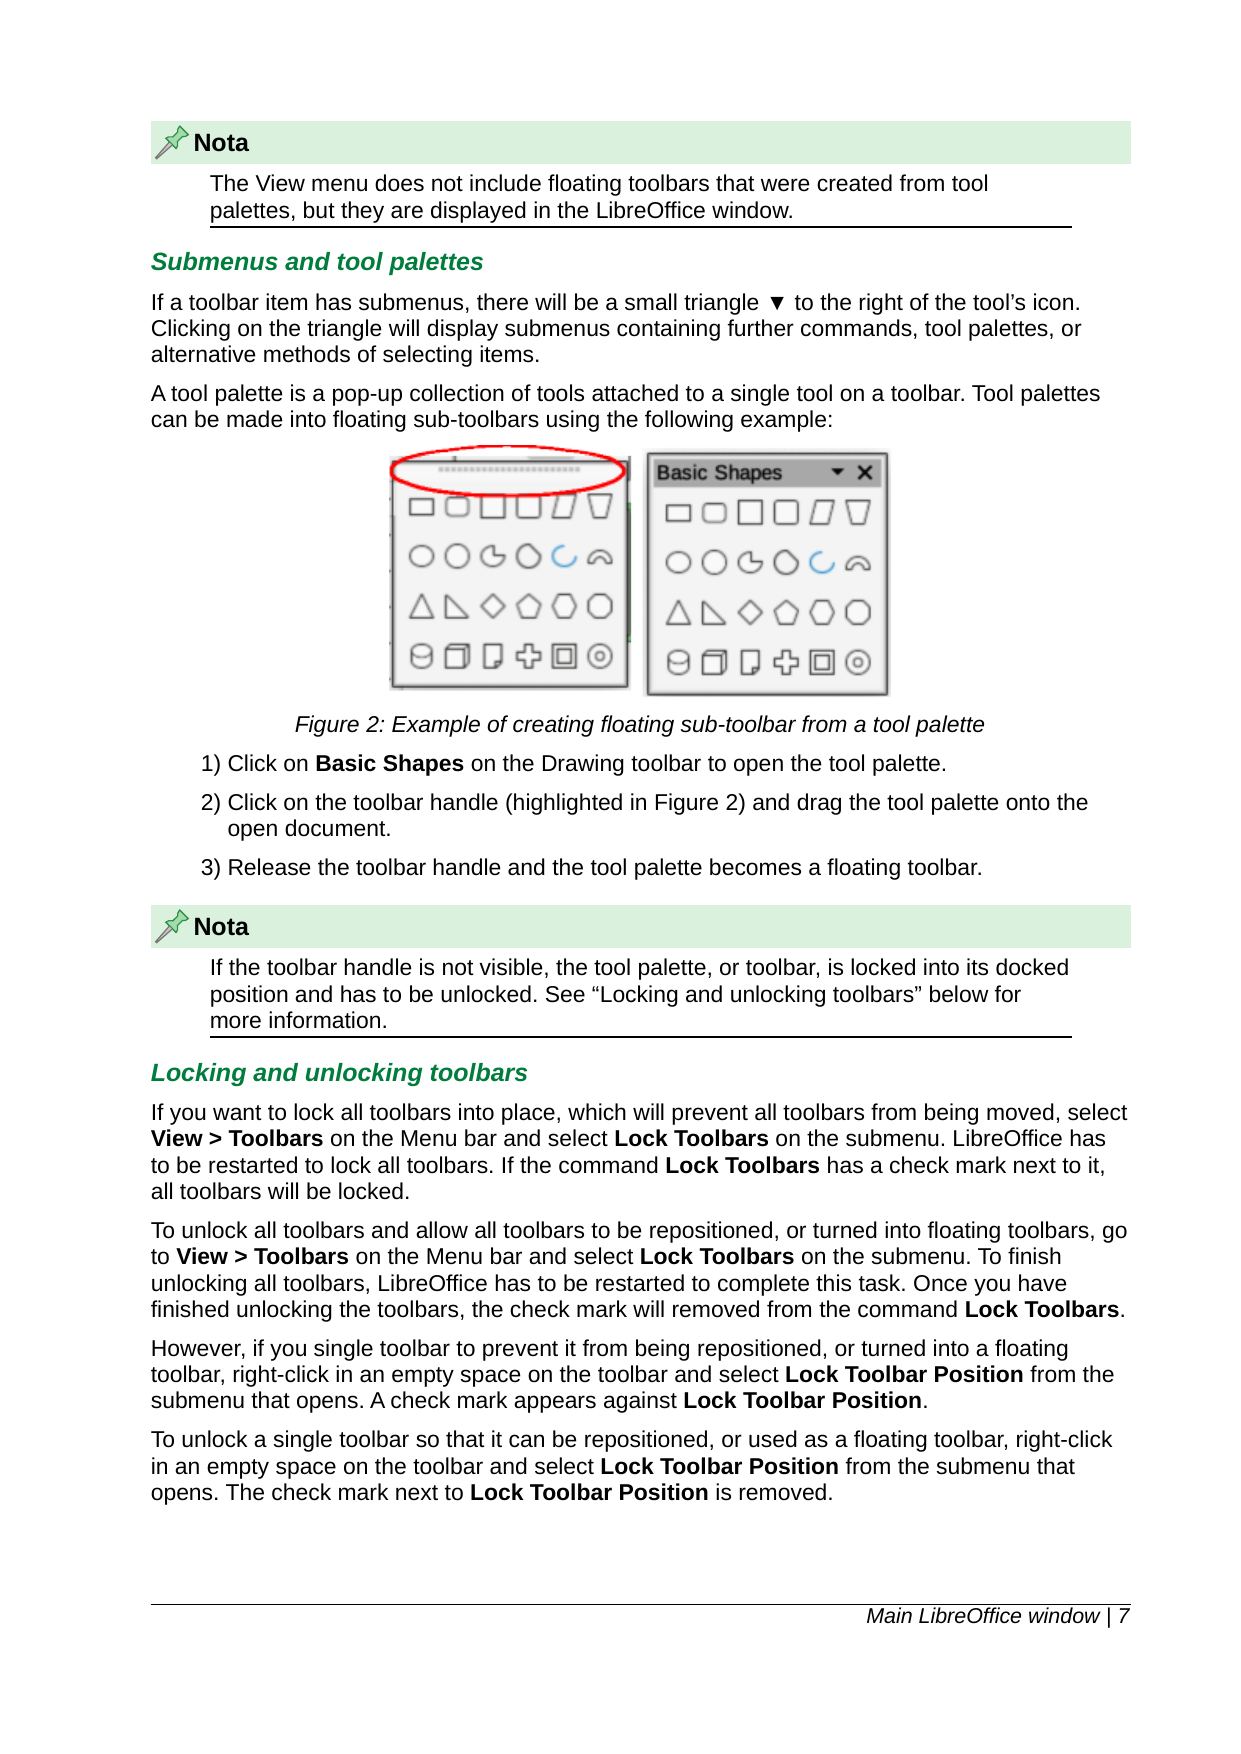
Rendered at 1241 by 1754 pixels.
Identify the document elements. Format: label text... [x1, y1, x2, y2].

picture [389, 445, 893, 699]
text To unlock a single toolbar so that it can be repositioned, or used as a floating toolbar, right‑click in an empty space on the toolbar and select Lock Toolbar Position from the submenu that opens. The check mark next to Lock Toolbar Position is removed. [151, 1426, 1131, 1505]
text If a toolbar item has submenus, there will be a small triangle ▼ to the right of the tool’s icon. Clicking on the triangle will display submenus containing further commands, tool palettes, or alternative methods of selecting items. [151, 288, 1131, 368]
text However, if you single toolbar to prevent it from being repositioned, or turned into a floating toolbar, right‑click in an empty space on the toolbar and select Lock Toolbar Position from the submenu that opens. A check mark appears against Lock Toolbar Position. [151, 1335, 1131, 1414]
subtitle Submenus and tool palettes [151, 247, 1131, 276]
text To unlock all toolbars and allow all toolbars to be repositioned, or turned into floating toolbars, go to View > Toolbars on the Menu bar and select Lock Toolbars on the submenu. To finish unlocking all toolbars, LibreOffice has to be restarted to complete this task. Once you have finished unlocking the toolbars, the check mark will removed from the command Lock Toolbars. [151, 1217, 1131, 1322]
text The View menu does not include floating toolbars that were created from tool palettes, but they are displayed in the LibreOffice window. [209, 170, 1072, 228]
list Click on Basic Shapes on the Drawing toolbar to open the tool palette. [227, 750, 1131, 776]
text If the toolbar handle is not visible, the tool palette, or toolbar, is locked into its docked position and has to be unlocked. See “Locking and unlocking toolbars” below for more information. [209, 954, 1072, 1038]
text A tool palette is a pop-up collection of tools attached to a single tool on a toolbar. Tool palettes can be made into floating sub-toolbars using the following example: [151, 380, 1131, 433]
text If you want to lock all toolbars into place, which will prevent all toolbars from being moved, select View > Toolbars on the Menu bar and select Lock Toolbars on the submenu. LibreOffice has to be restarted to lock all toolbars. If the command Lock Toolbars has a check mark next to it, all toolbars will be locked. [151, 1099, 1131, 1204]
list Click on the toolbar handle (highlighted in Figure 2) and drag the tool palette onto the open document. [227, 789, 1131, 841]
subtitle Locking and unlocking toolbars [151, 1058, 1131, 1086]
subtitle Nota [151, 121, 1131, 164]
text Figure 2: Example of creating floating sub-toolbar from a tool palette [294, 711, 987, 737]
subtitle Nota [151, 905, 1131, 948]
list Release the toolbar handle and the tool palette becomes a floating toolbar. [227, 854, 1131, 880]
